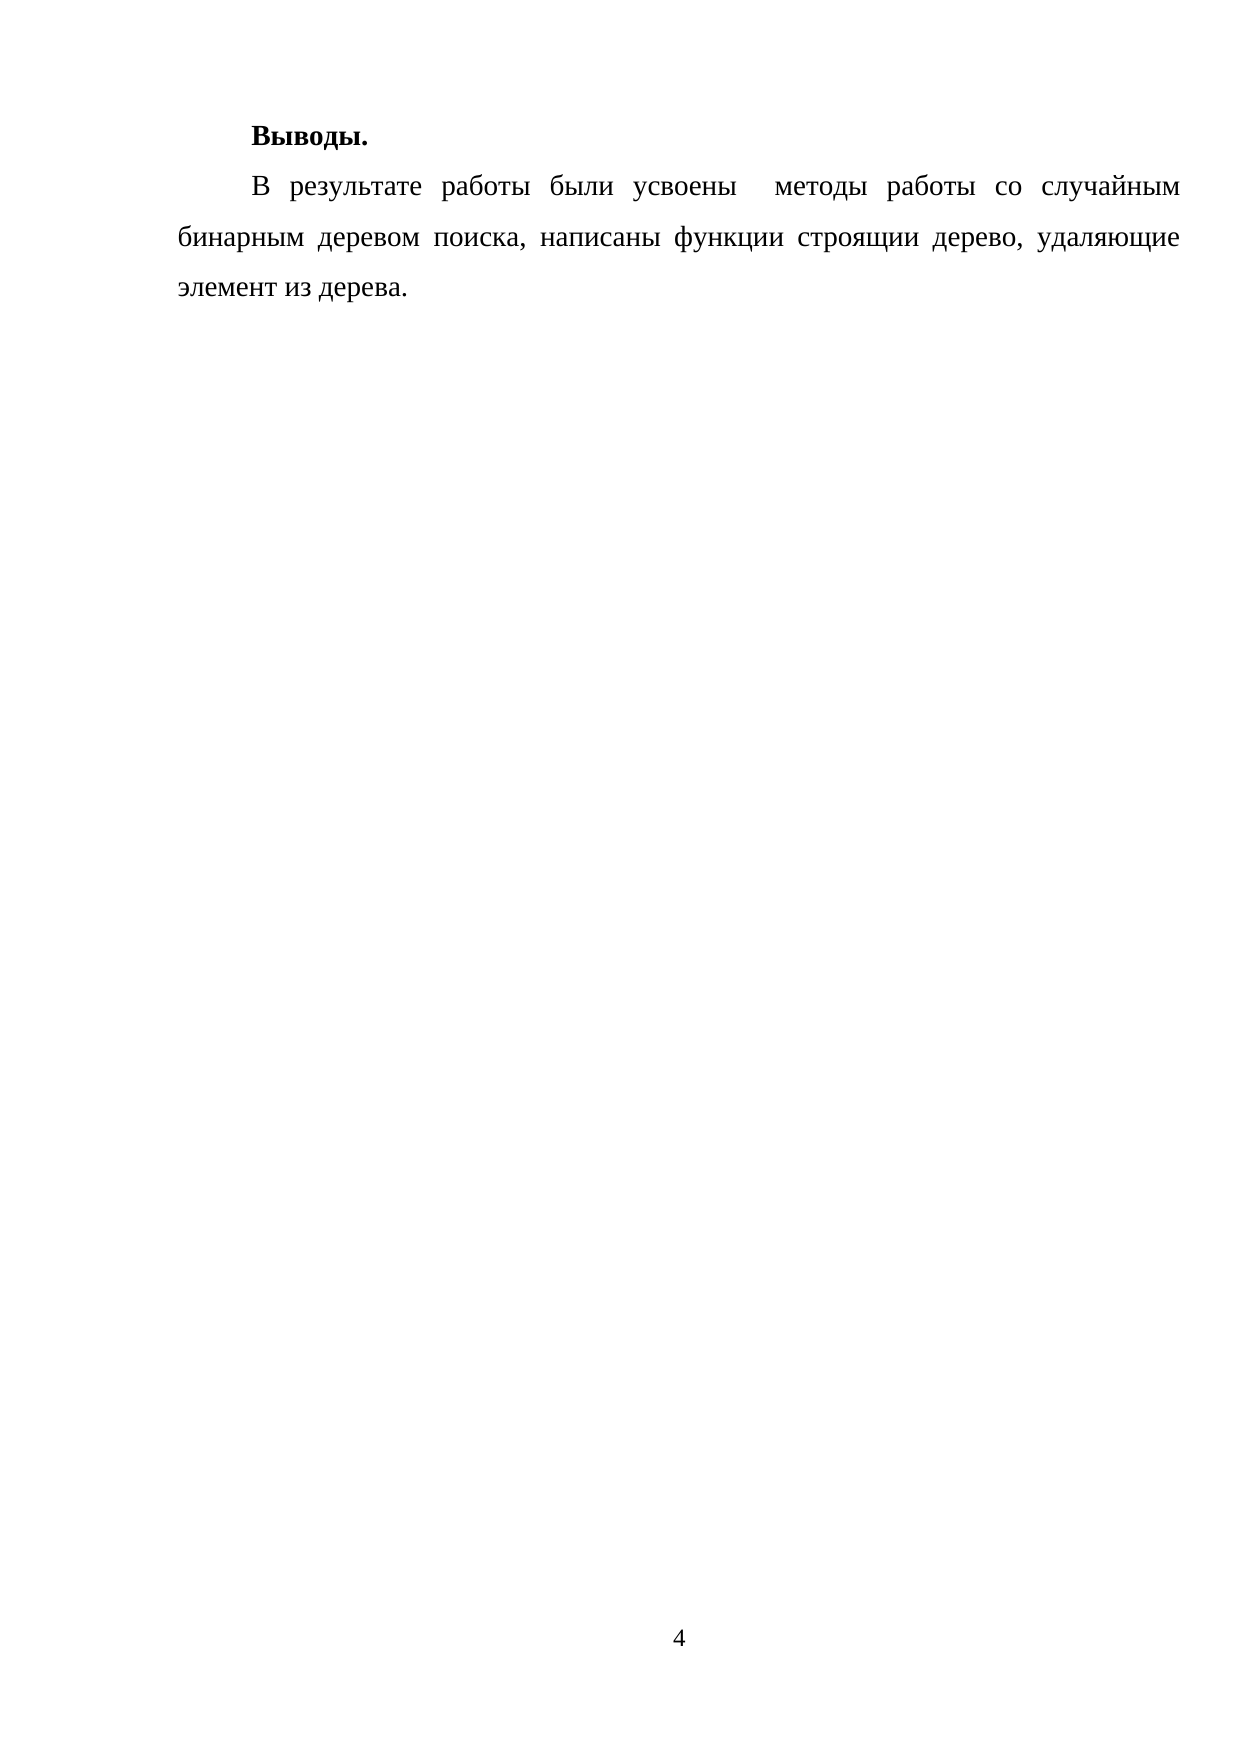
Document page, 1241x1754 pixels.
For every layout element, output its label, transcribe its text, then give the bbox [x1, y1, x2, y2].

text В результате работы были усвоены методы работы со случайным бинарным деревом поиска, написаны функции строящии дерево, удаляющие элемент из дерева. [177, 168, 1181, 303]
text Выводы. [177, 118, 1181, 152]
